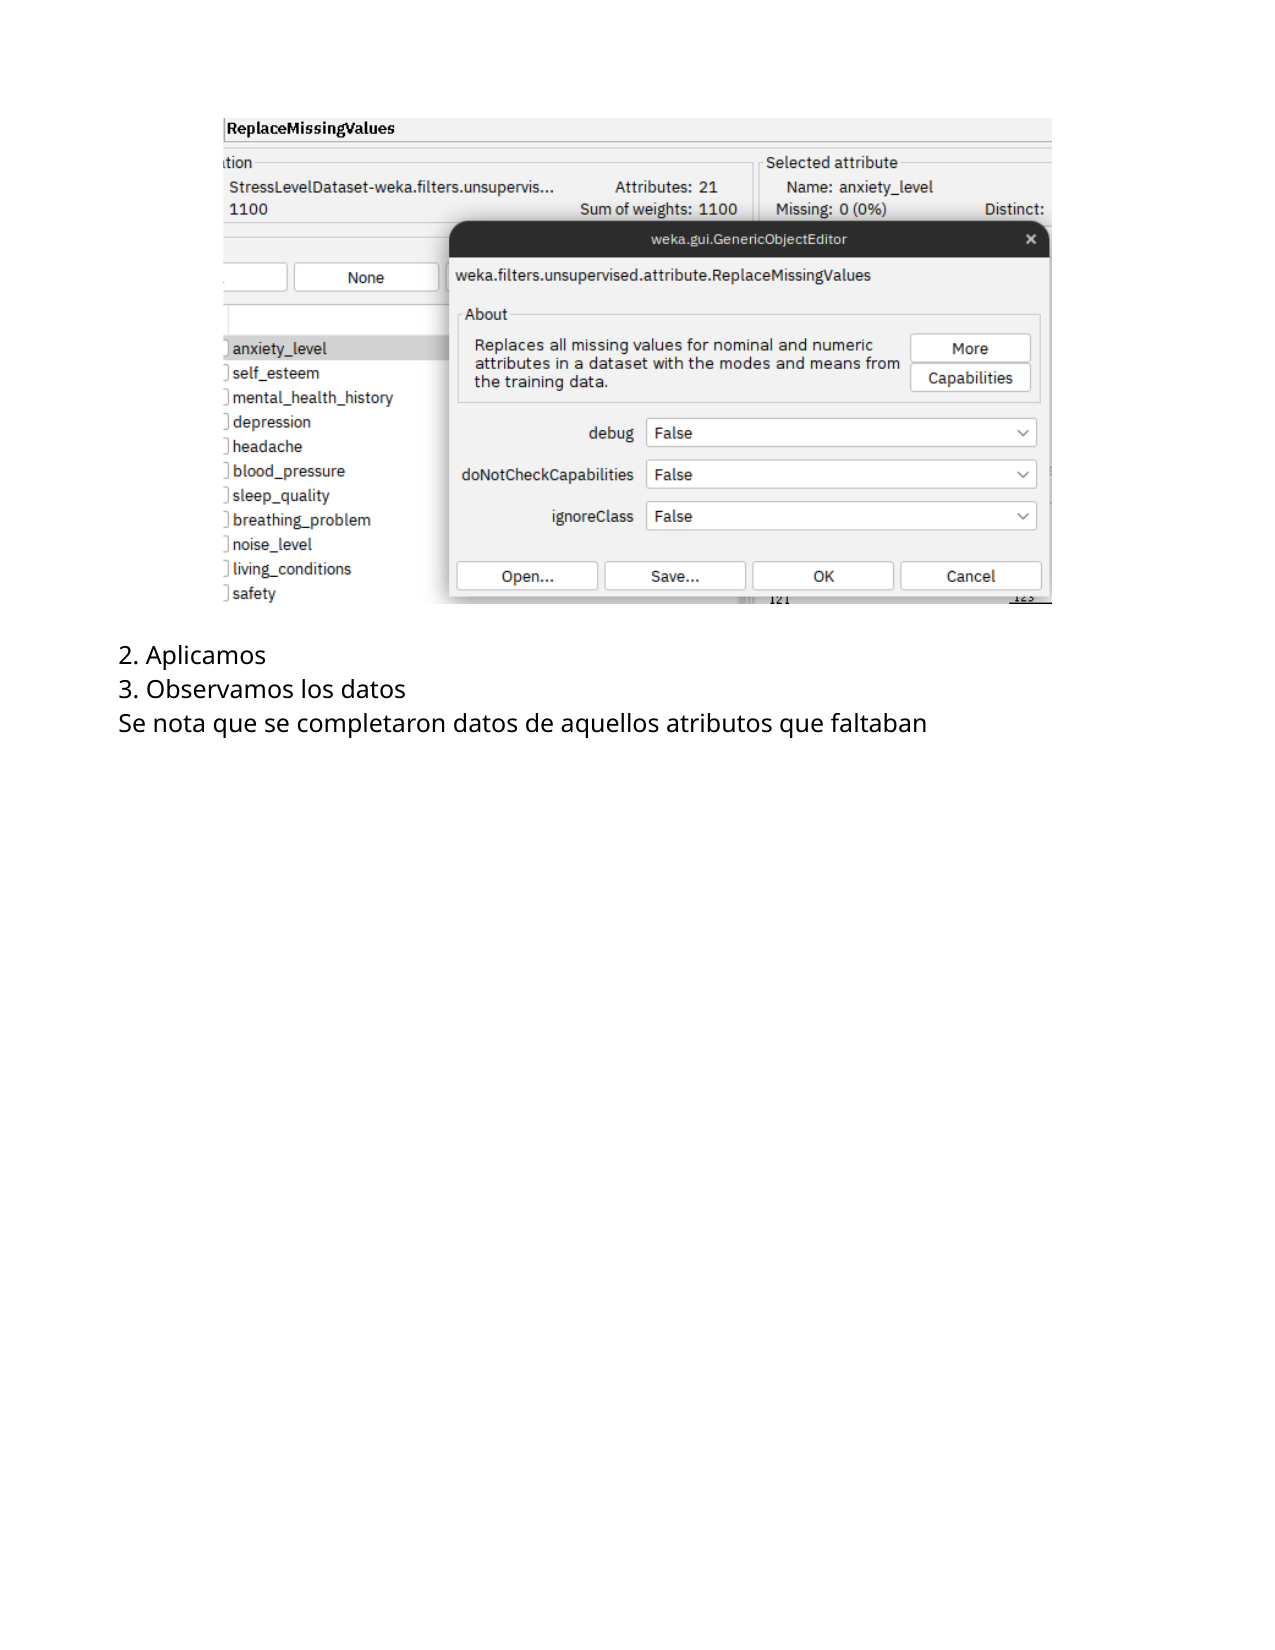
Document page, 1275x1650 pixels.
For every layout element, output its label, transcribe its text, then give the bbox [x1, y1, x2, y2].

picture [223, 118, 1052, 604]
text Se nota que se completaron datos de aquellos atributos que faltaban [118, 706, 1157, 739]
text 2. Aplicamos [118, 637, 1157, 671]
text 3. Observamos los datos [118, 671, 1157, 706]
